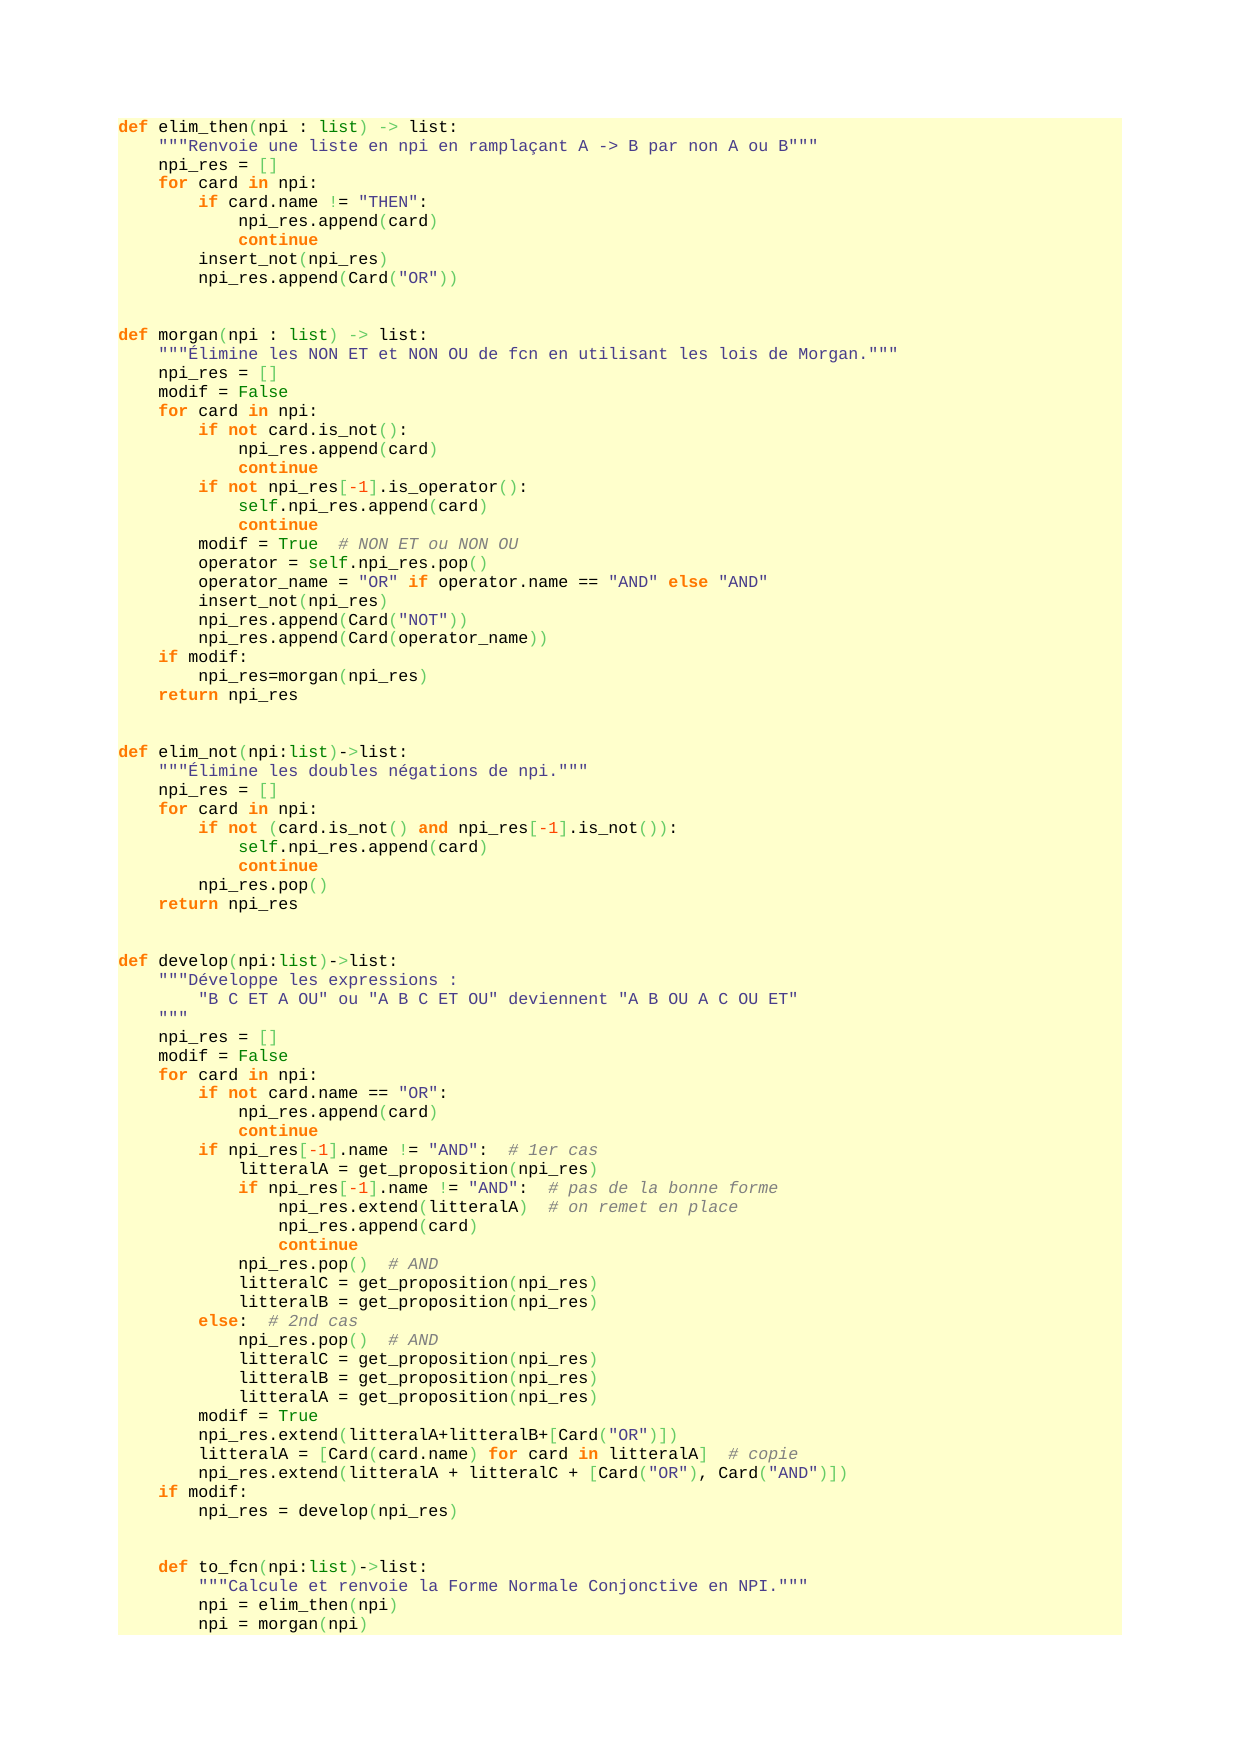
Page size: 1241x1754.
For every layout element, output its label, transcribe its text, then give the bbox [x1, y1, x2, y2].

text litteralB = get_proposition(npi_res) [118, 1293, 1122, 1312]
text """Élimine les NON ET et NON OU de fcn en utilisant les lois de Morgan.""" [118, 346, 1122, 364]
text npi_res.append(card) [118, 1218, 1122, 1237]
text for card in npi: [118, 1066, 1122, 1085]
text modif = False [118, 383, 1122, 402]
text npi_res = [] [118, 364, 1122, 383]
text litteralB = get_proposition(npi_res) [118, 1369, 1122, 1388]
text npi = morgan(npi) [118, 1616, 1122, 1635]
text """ [118, 1009, 1122, 1028]
text continue [118, 857, 1122, 876]
text if not npi_res[-1].is_operator(): [118, 478, 1122, 497]
text continue [118, 516, 1122, 535]
text npi_res.pop() # AND [118, 1331, 1122, 1350]
text """Élimine les doubles négations de npi.""" [118, 763, 1122, 782]
text def develop(npi:list)->list: [118, 952, 1122, 971]
text return npi_res [118, 895, 1122, 914]
text self.npi_res.append(card) [118, 838, 1122, 857]
text insert_not(npi_res) [118, 251, 1122, 270]
text """Développe les expressions : [118, 971, 1122, 990]
text litteralA = get_proposition(npi_res) [118, 1161, 1122, 1180]
text npi_res=morgan(npi_res) [118, 668, 1122, 687]
text npi_res.extend(litteralA+litteralB+[Card("OR")]) [118, 1426, 1122, 1445]
text npi_res.append(Card("NOT")) [118, 611, 1122, 630]
text else: # 2nd cas [118, 1312, 1122, 1331]
text for card in npi: [118, 801, 1122, 819]
text litteralA = get_proposition(npi_res) [118, 1388, 1122, 1407]
text if not card.name == "OR": [118, 1085, 1122, 1104]
text npi_res.append(Card(operator_name)) [118, 630, 1122, 649]
text """Renvoie une liste en npi en ramplaçant A -> B par non A ou B""" [118, 137, 1122, 156]
text npi_res.pop() # AND [118, 1256, 1122, 1274]
text modif = True [118, 1407, 1122, 1426]
text for card in npi: [118, 402, 1122, 421]
text self.npi_res.append(card) [118, 497, 1122, 516]
text def morgan(npi : list) -> list: [118, 327, 1122, 346]
text npi_res.append(card) [118, 440, 1122, 459]
text npi_res.append(card) [118, 1104, 1122, 1123]
text def elim_then(npi : list) -> list: [118, 118, 1122, 137]
text operator_name = "OR" if operator.name == "AND" else "AND" [118, 573, 1122, 592]
text if modif: [118, 649, 1122, 668]
text def elim_not(npi:list)->list: [118, 744, 1122, 763]
text modif = True # NON ET ou NON OU [118, 535, 1122, 554]
text npi_res = develop(npi_res) [118, 1502, 1122, 1521]
text litteralA = [Card(card.name) for card in litteralA] # copie [118, 1445, 1122, 1464]
text def to_fcn(npi:list)->list: [118, 1559, 1122, 1578]
text continue [118, 459, 1122, 478]
text "B C ET A OU" ou "A B C ET OU" deviennent "A B OU A C OU ET" [118, 990, 1122, 1009]
text modif = False [118, 1047, 1122, 1066]
text if card.name != "THEN": [118, 194, 1122, 213]
text continue [118, 232, 1122, 251]
text npi_res = [] [118, 1028, 1122, 1047]
text if not card.is_not(): [118, 421, 1122, 440]
text return npi_res [118, 687, 1122, 706]
text insert_not(npi_res) [118, 592, 1122, 611]
text if not (card.is_not() and npi_res[-1].is_not()): [118, 819, 1122, 838]
text npi_res.pop() [118, 876, 1122, 895]
text npi_res.extend(litteralA + litteralC + [Card("OR"), Card("AND")]) [118, 1464, 1122, 1483]
text continue [118, 1237, 1122, 1256]
text npi_res.append(Card("OR")) [118, 270, 1122, 289]
text if modif: [118, 1483, 1122, 1502]
text npi_res.extend(litteralA) # on remet en place [118, 1199, 1122, 1218]
text npi_res = [] [118, 156, 1122, 175]
text litteralC = get_proposition(npi_res) [118, 1274, 1122, 1293]
text """Calcule et renvoie la Forme Normale Conjonctive en NPI.""" [118, 1578, 1122, 1597]
text npi_res.append(card) [118, 213, 1122, 232]
text npi_res = [] [118, 782, 1122, 801]
text for card in npi: [118, 175, 1122, 194]
text if npi_res[-1].name != "AND": # pas de la bonne forme [118, 1180, 1122, 1199]
text continue [118, 1123, 1122, 1142]
text if npi_res[-1].name != "AND": # 1er cas [118, 1142, 1122, 1161]
text litteralC = get_proposition(npi_res) [118, 1350, 1122, 1369]
text npi = elim_then(npi) [118, 1597, 1122, 1616]
text operator = self.npi_res.pop() [118, 554, 1122, 573]
